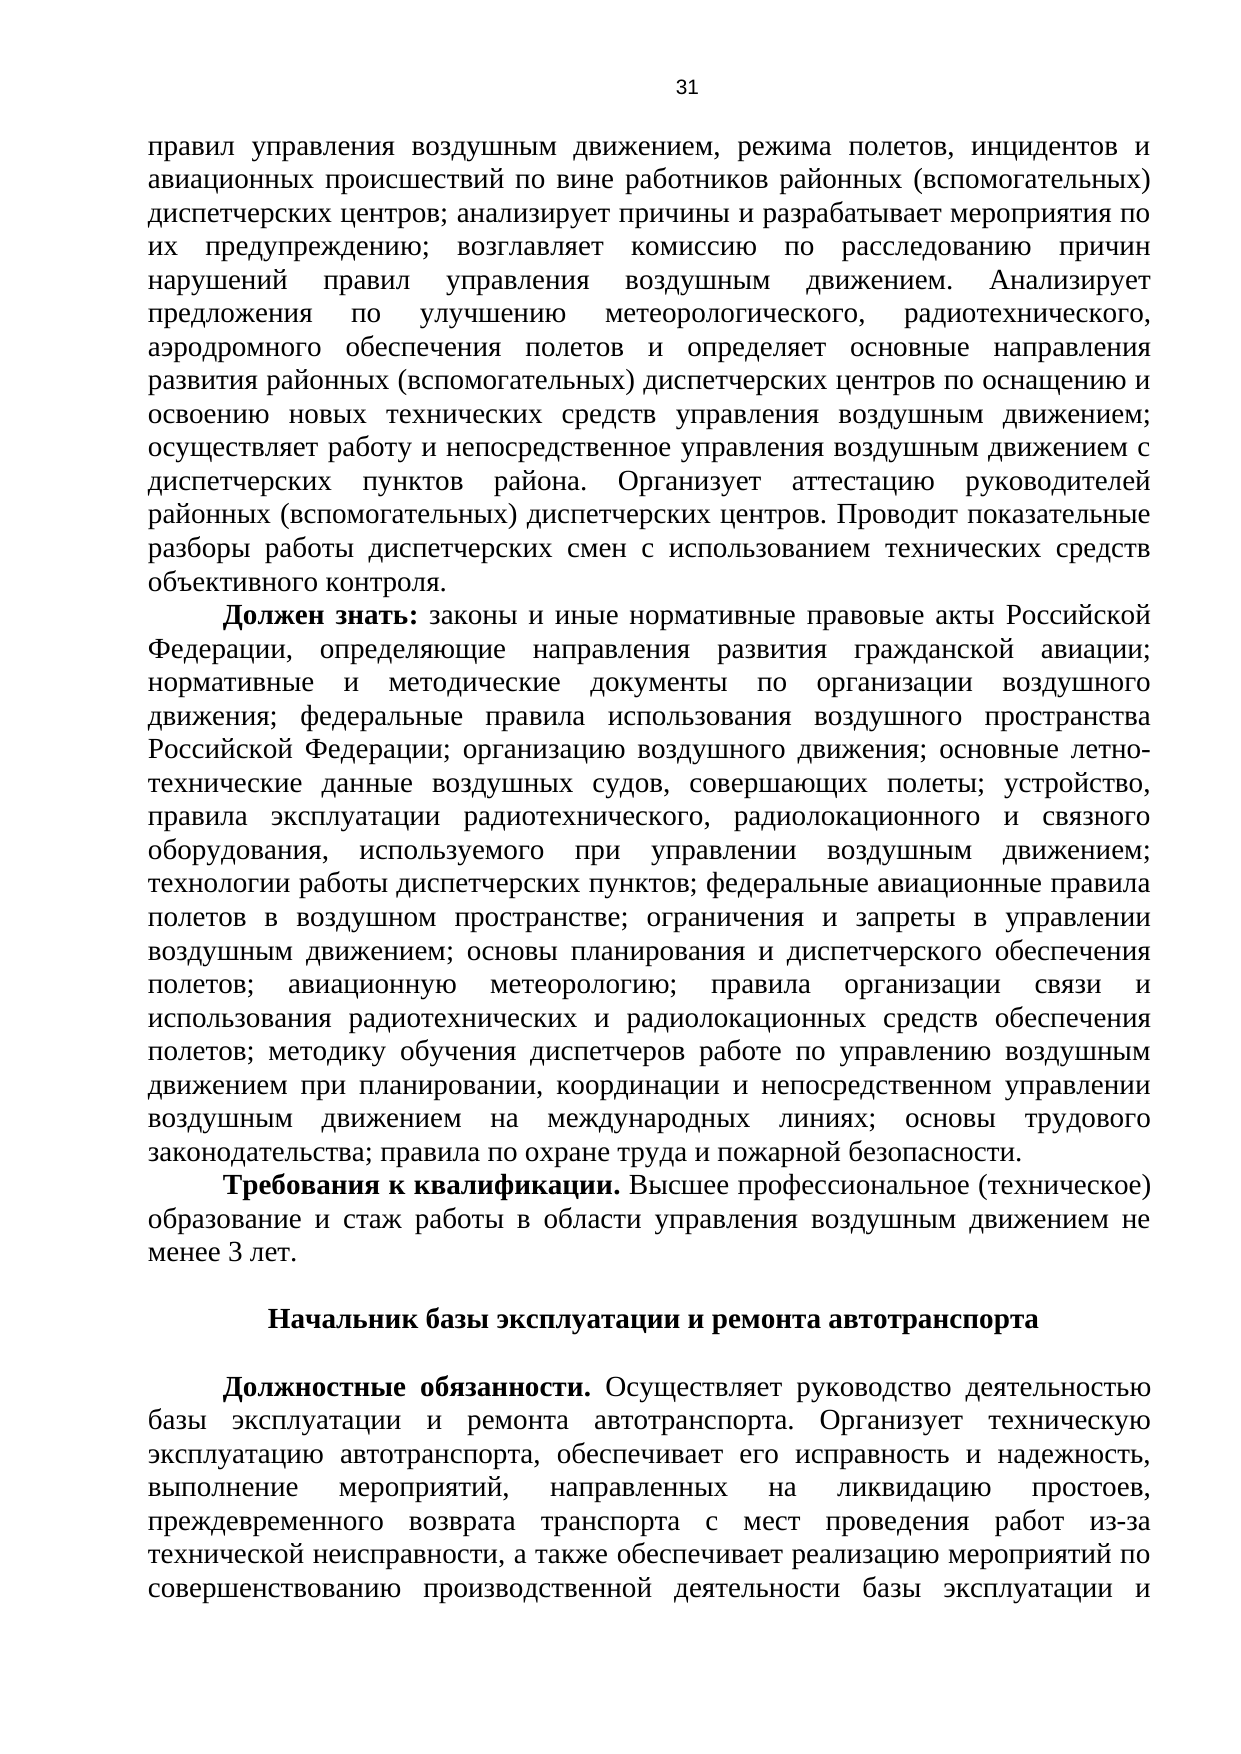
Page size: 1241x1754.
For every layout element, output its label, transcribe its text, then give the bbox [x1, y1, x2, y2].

text Требования к квалификации. Высшее профессиональное (техническое) образование и стаж работы в области управления воздушным движением не менее 3 лет. [148, 1167, 1152, 1268]
text Должен знать: законы и иные нормативные правовые акты Российской Федерации, определяющие направления развития гражданской авиации; нормативные и методические документы по организации воздушного движения; федеральные правила использования воздушного пространства Российской Федерации; организацию воздушного движения; основные летно-технические данные воздушных судов, совершающих полеты; устройство, правила эксплуатации радиотехнического, радиолокационного и связного оборудования, используемого при управлении воздушным движением; технологии работы диспетчерских пунктов; федеральные авиационные правила полетов в воздушном пространстве; ограничения и запреты в управлении воздушным движением; основы планирования и диспетчерского обеспечения полетов; авиационную метеорологию; правила организации связи и использования радиотехнических и радиолокационных средств обеспечения полетов; методику обучения диспетчеров работе по управлению воздушным движением при планировании, координации и непосредственном управлении воздушным движением на международных линиях; основы трудового законодательства; правила по охране труда и пожарной безопасности. [148, 597, 1152, 1167]
text правил управления воздушным движением, режима полетов, инцидентов и авиационных происшествий по вине работников районных (вспомогательных) диспетчерских центров; анализирует причины и разрабатывает мероприятия по их предупреждению; возглавляет комиссию по расследованию причин нарушений правил управления воздушным движением. Анализирует предложения по улучшению метеорологического, радиотехнического, аэродромного обеспечения полетов и определяет основные направления развития районных (вспомогательных) диспетчерских центров по оснащению и освоению новых технических средств управления воздушным движением; осуществляет работу и непосредственное управления воздушным движением с диспетчерских пунктов района. Организует аттестацию руководителей районных (вспомогательных) диспетчерских центров. Проводит показательные разборы работы диспетчерских смен с использованием технических средств объективного контроля. [148, 128, 1152, 597]
subtitle Начальник базы эксплуатации и ремонта автотранспорта [148, 1302, 1152, 1335]
text Должностные обязанности. Осуществляет руководство деятельностью базы эксплуатации и ремонта автотранспорта. Организует техническую эксплуатацию автотранспорта, обеспечивает его исправность и надежность, выполнение мероприятий, направленных на ликвидацию простоев, преждевременного возврата транспорта с мест проведения работ из-за технической неисправности, а также обеспечивает реализацию мероприятий по совершенствованию производственной деятельности базы эксплуатации и [148, 1369, 1152, 1603]
